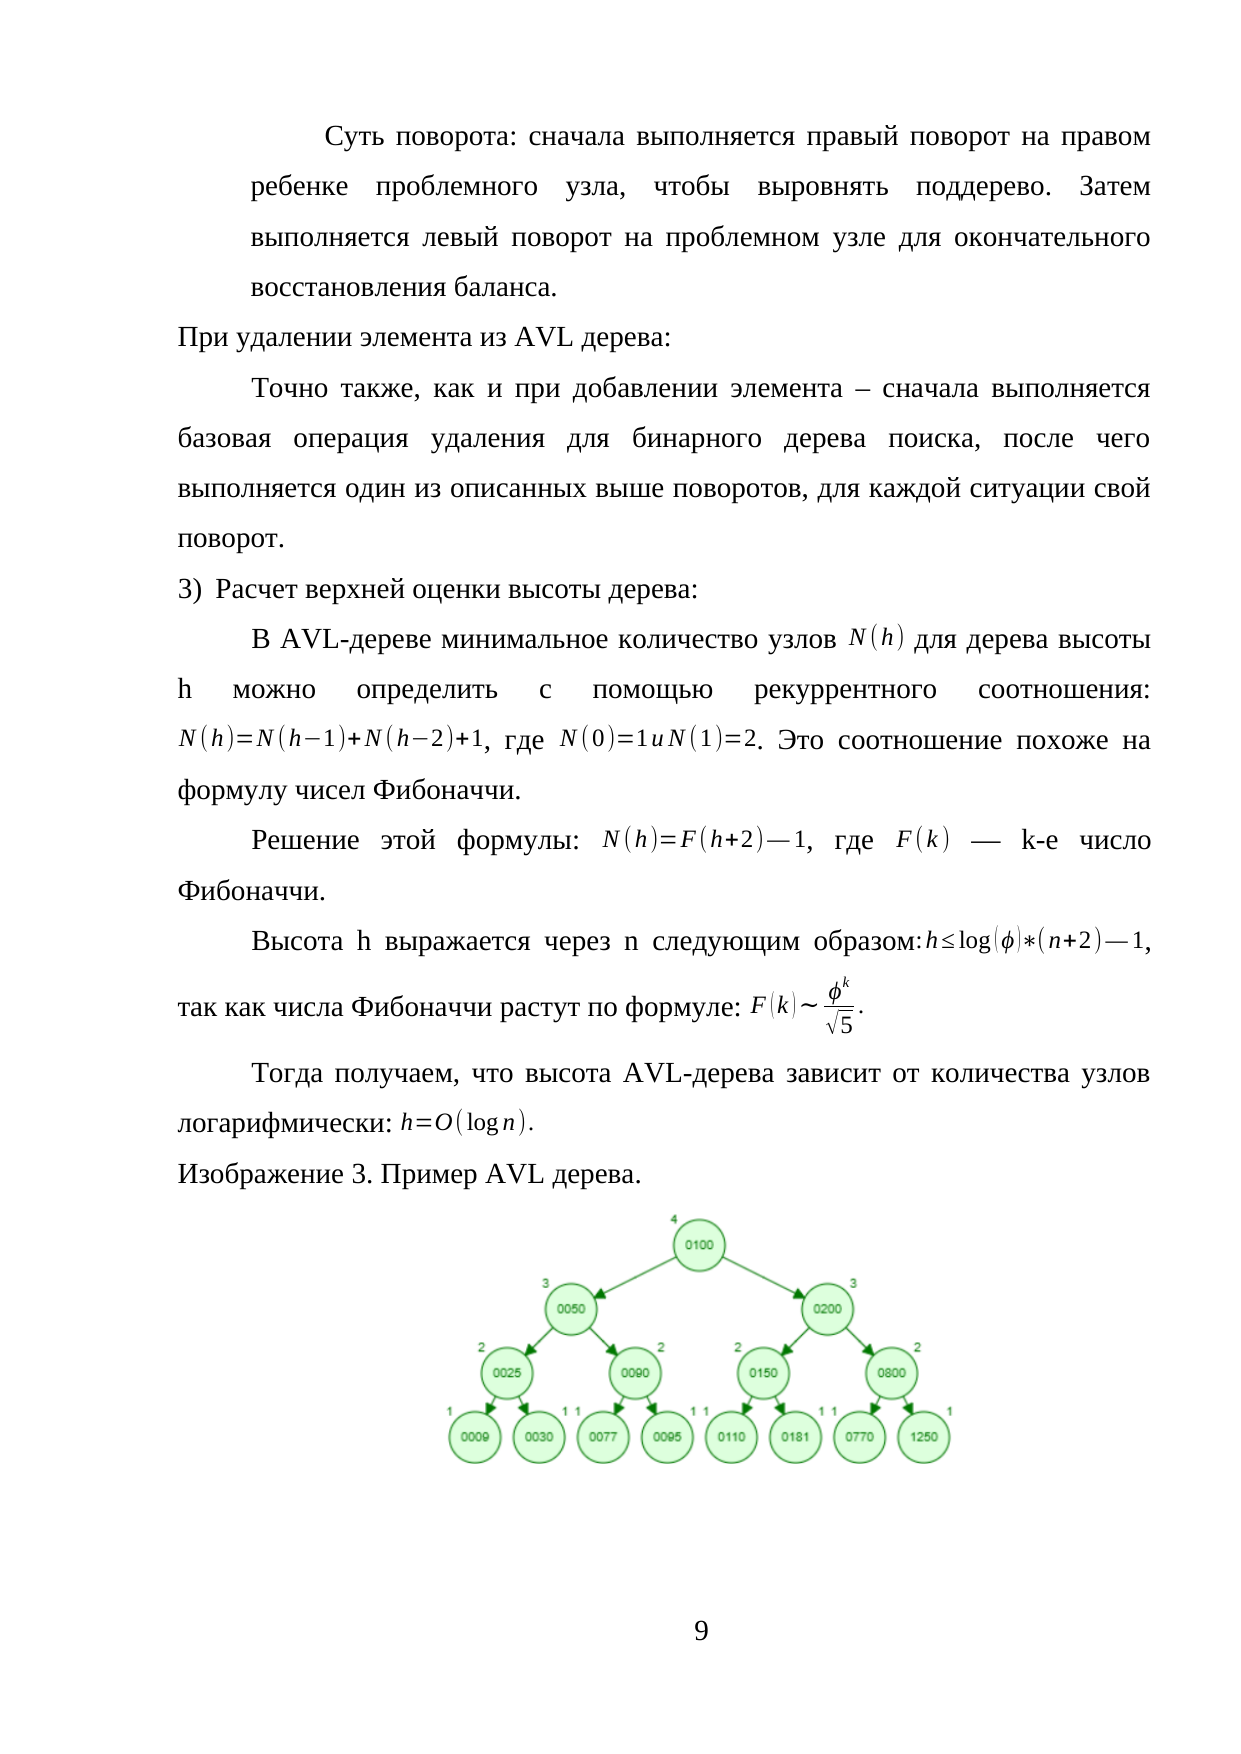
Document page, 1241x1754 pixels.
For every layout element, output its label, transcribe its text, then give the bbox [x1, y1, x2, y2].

text Тогда получаем, что высота AVL-дерева зависит от количества узлов логарифмически: [177, 1055, 1152, 1139]
text Точно также, как и при добавлении элемента – сначала выполняется базовая операция удаления для бинарного дерева поиска, после чего выполняется один из описанных выше поворотов, для каждой ситуации свой поворот. [177, 370, 1152, 554]
text Суть поворота: сначала выполняется правый поворот на правом ребенке проблемного узла, чтобы выровнять поддерево. Затем выполняется левый поворот на проблемном узле для окончательного восстановления баланса. [250, 118, 1152, 303]
picture [442, 1206, 961, 1464]
text Решение этой формулы: , где — k-е число Фибоначчи. [177, 822, 1152, 906]
text Изображение 3. Пример AVL дерева. [177, 1156, 1152, 1189]
text При удалении элемента из AVL дерева: [177, 319, 1152, 353]
text Высота h выражается через n следующим образом, так как числа Фибоначчи растут по формуле: [177, 923, 1152, 1038]
list Расчет верхней оценки высоты дерева: [178, 571, 1152, 604]
text В AVL-дереве минимальное количество узлов для дерева высоты h можно определить с помощью рекуррентного соотношения: , где . Это соотношение похоже на формулу чисел Фибоначчи. [177, 621, 1152, 806]
